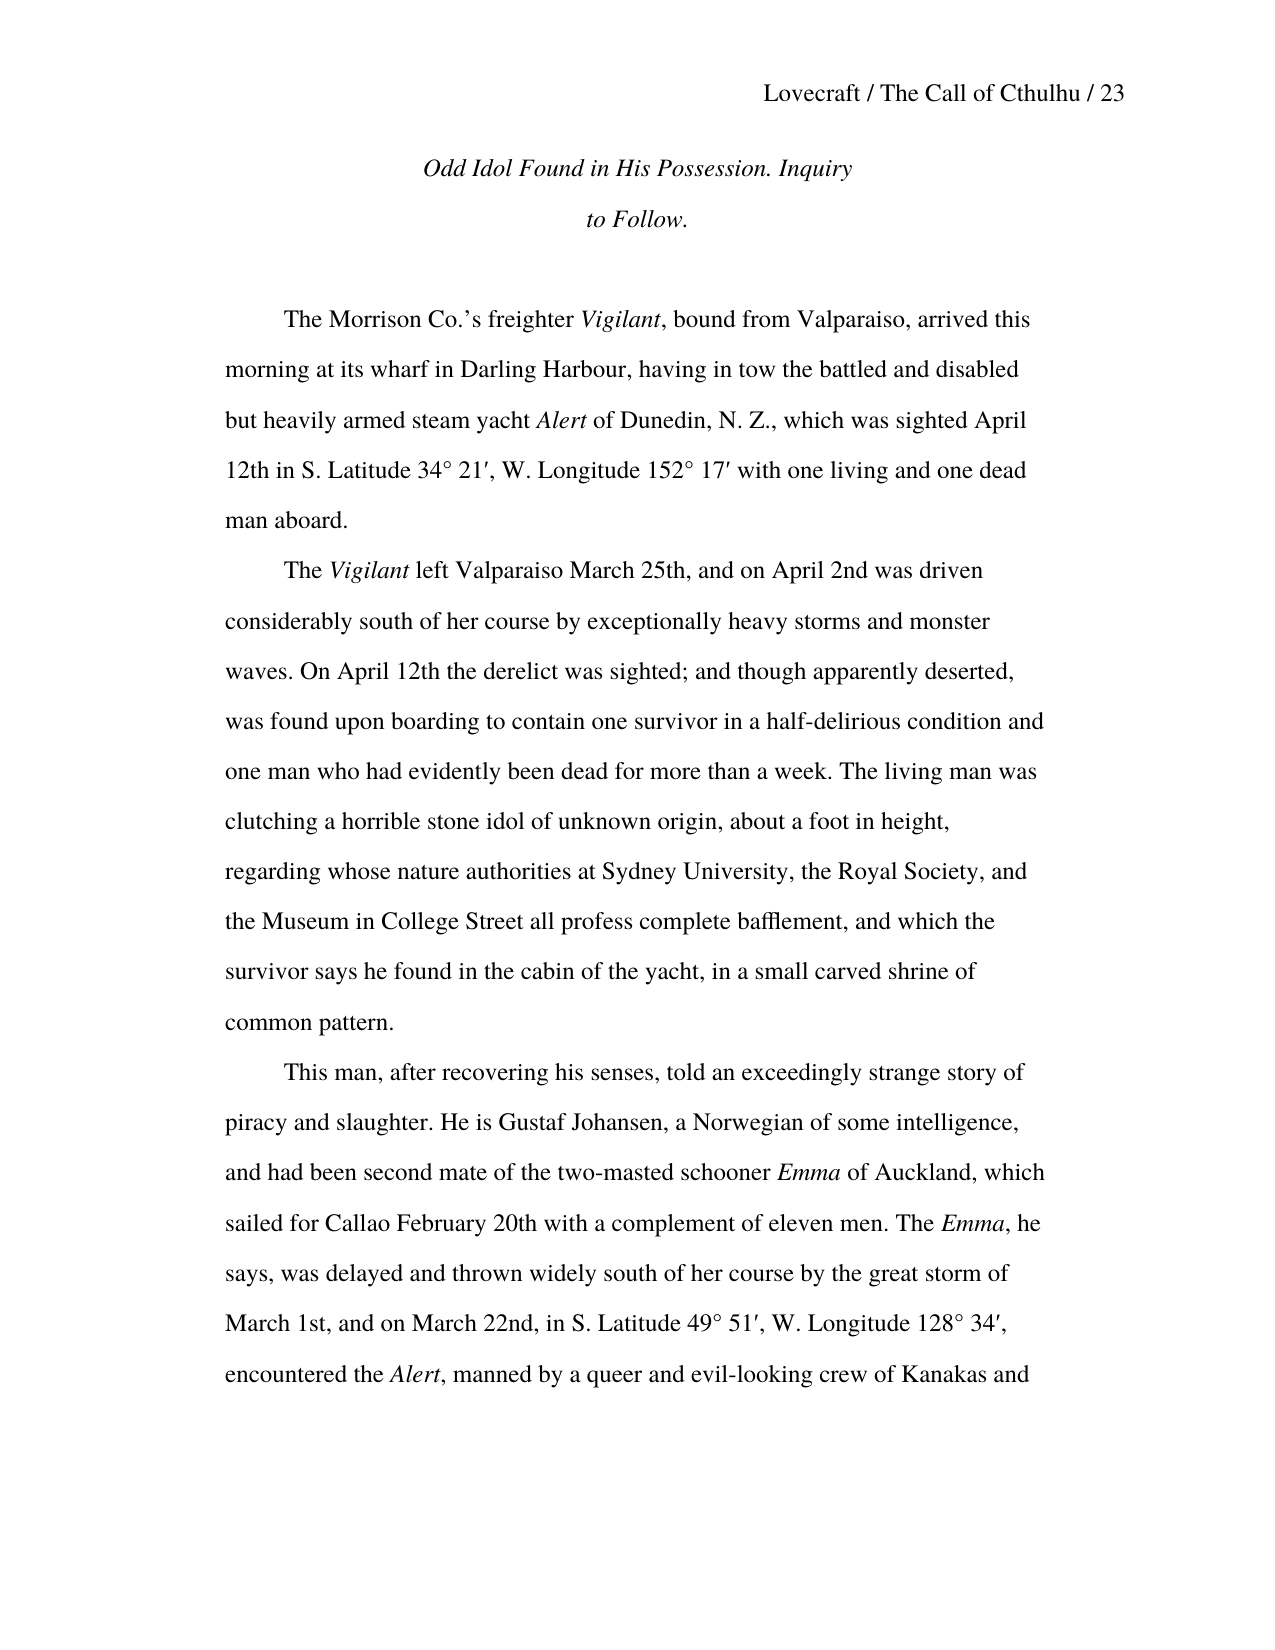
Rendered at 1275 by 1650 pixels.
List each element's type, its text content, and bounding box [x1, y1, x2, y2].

text Odd Idol Found in His Possession. Inquiry to Follow. [225, 150, 1050, 234]
text The Vigilant left Valparaiso March 25th, and on April 2nd was driven considerably south of her course by exceptionally heavy storms and monster waves. On April 12th the derelict was sighted; and though apparently deserted, was found upon boarding to contain one survivor in a half-delirious condition and one man who had evidently been dead for more than a week. The living man was clutching a horrible stone idol of unknown origin, about a foot in height, regarding whose nature authorities at Sydney University, the Royal Society, and the Museum in College Street all profess complete bafflement, and which the survivor says he found in the cabin of the yacht, in a small carved shrine of common pattern. [225, 552, 1050, 1037]
text This man, after recovering his senses, told an exceedingly strange story of piracy and slaughter. He is Gustaf Johansen, a Norwegian of some intelligence, and had been second mate of the two-masted schooner Emma of Auckland, which sailed for Callao February 20th with a complement of eleven men. The Emma, he says, was delayed and thrown widely south of her course by the great storm of March 1st, and on March 22nd, in S. Latitude 49° 51′, W. Longitude 128° 34′, encountered the Alert, manned by a queer and evil-looking crew of Kanakas and [225, 1054, 1050, 1389]
text The Morrison Co.’s freighter Vigilant, bound from Valparaiso, arrived this morning at its wharf in Darling Harbour, having in tow the battled and disabled but heavily armed steam yacht Alert of Dunedin, N. Z., which was sighted April 12th in S. Latitude 34° 21′, W. Longitude 152° 17′ with one living and one dead man aboard. [225, 301, 1050, 536]
